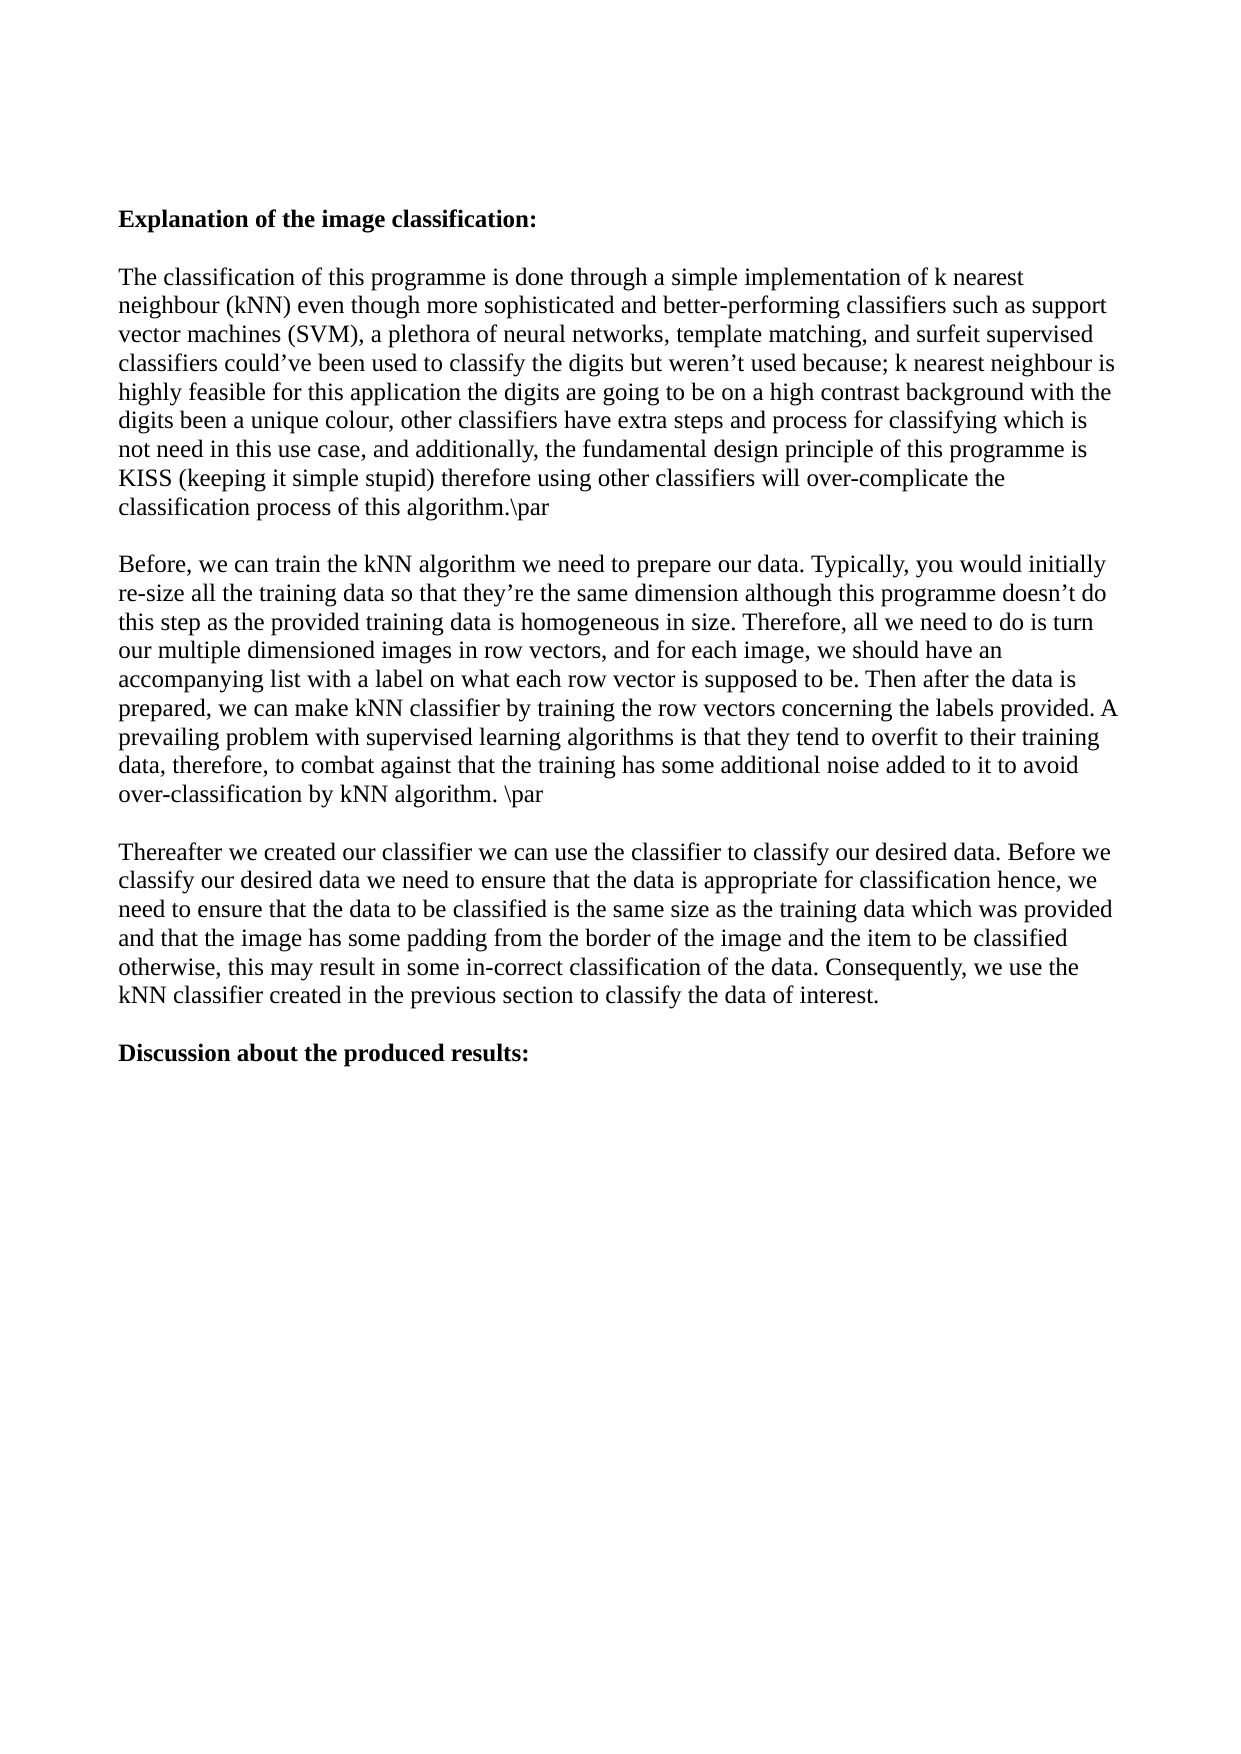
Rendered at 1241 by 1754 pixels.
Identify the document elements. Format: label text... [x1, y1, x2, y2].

text Explanation of the image classification: [118, 204, 1122, 233]
text Thereafter we created our classifier we can use the classifier to classify our desired data. Before we classify our desired data we need to ensure that the data is appropriate for classification hence, we need to ensure that the data to be classified is the same size as the training data which was provided and that the image has some padding from the border of the image and the item to be classified otherwise, this may result in some in-correct classification of the data. Consequently, we use the kNN classifier created in the previous section to classify the data of interest. [118, 837, 1122, 1009]
text Before, we can train the kNN algorithm we need to prepare our data. Typically, you would initially re-size all the training data so that they’re the same dimension although this programme doesn’t do this step as the provided training data is homogeneous in size. Therefore, all we need to do is turn our multiple dimensioned images in row vectors, and for each image, we should have an accompanying list with a label on what each row vector is supposed to be. Then after the data is prepared, we can make kNN classifier by training the row vectors concerning the labels provided. A prevailing problem with supervised learning algorithms is that they tend to overfit to their training data, therefore, to combat against that the training has some additional noise added to it to avoid over-classification by kNN algorithm. \par [118, 549, 1122, 808]
text The classification of this programme is done through a simple implementation of k nearest neighbour (kNN) even though more sophisticated and better-performing classifiers such as support vector machines (SVM), a plethora of neural networks, template matching, and surfeit supervised classifiers could’ve been used to classify the digits but weren’t used because; k nearest neighbour is highly feasible for this application the digits are going to be on a high contrast background with the digits been a unique colour, other classifiers have extra steps and process for classifying which is not need in this use case, and additionally, the fundamental design principle of this programme is KISS (keeping it simple stupid) therefore using other classifiers will over-complicate the classification process of this algorithm.\par [118, 262, 1122, 521]
text Discussion about the produced results: [118, 1038, 1122, 1067]
